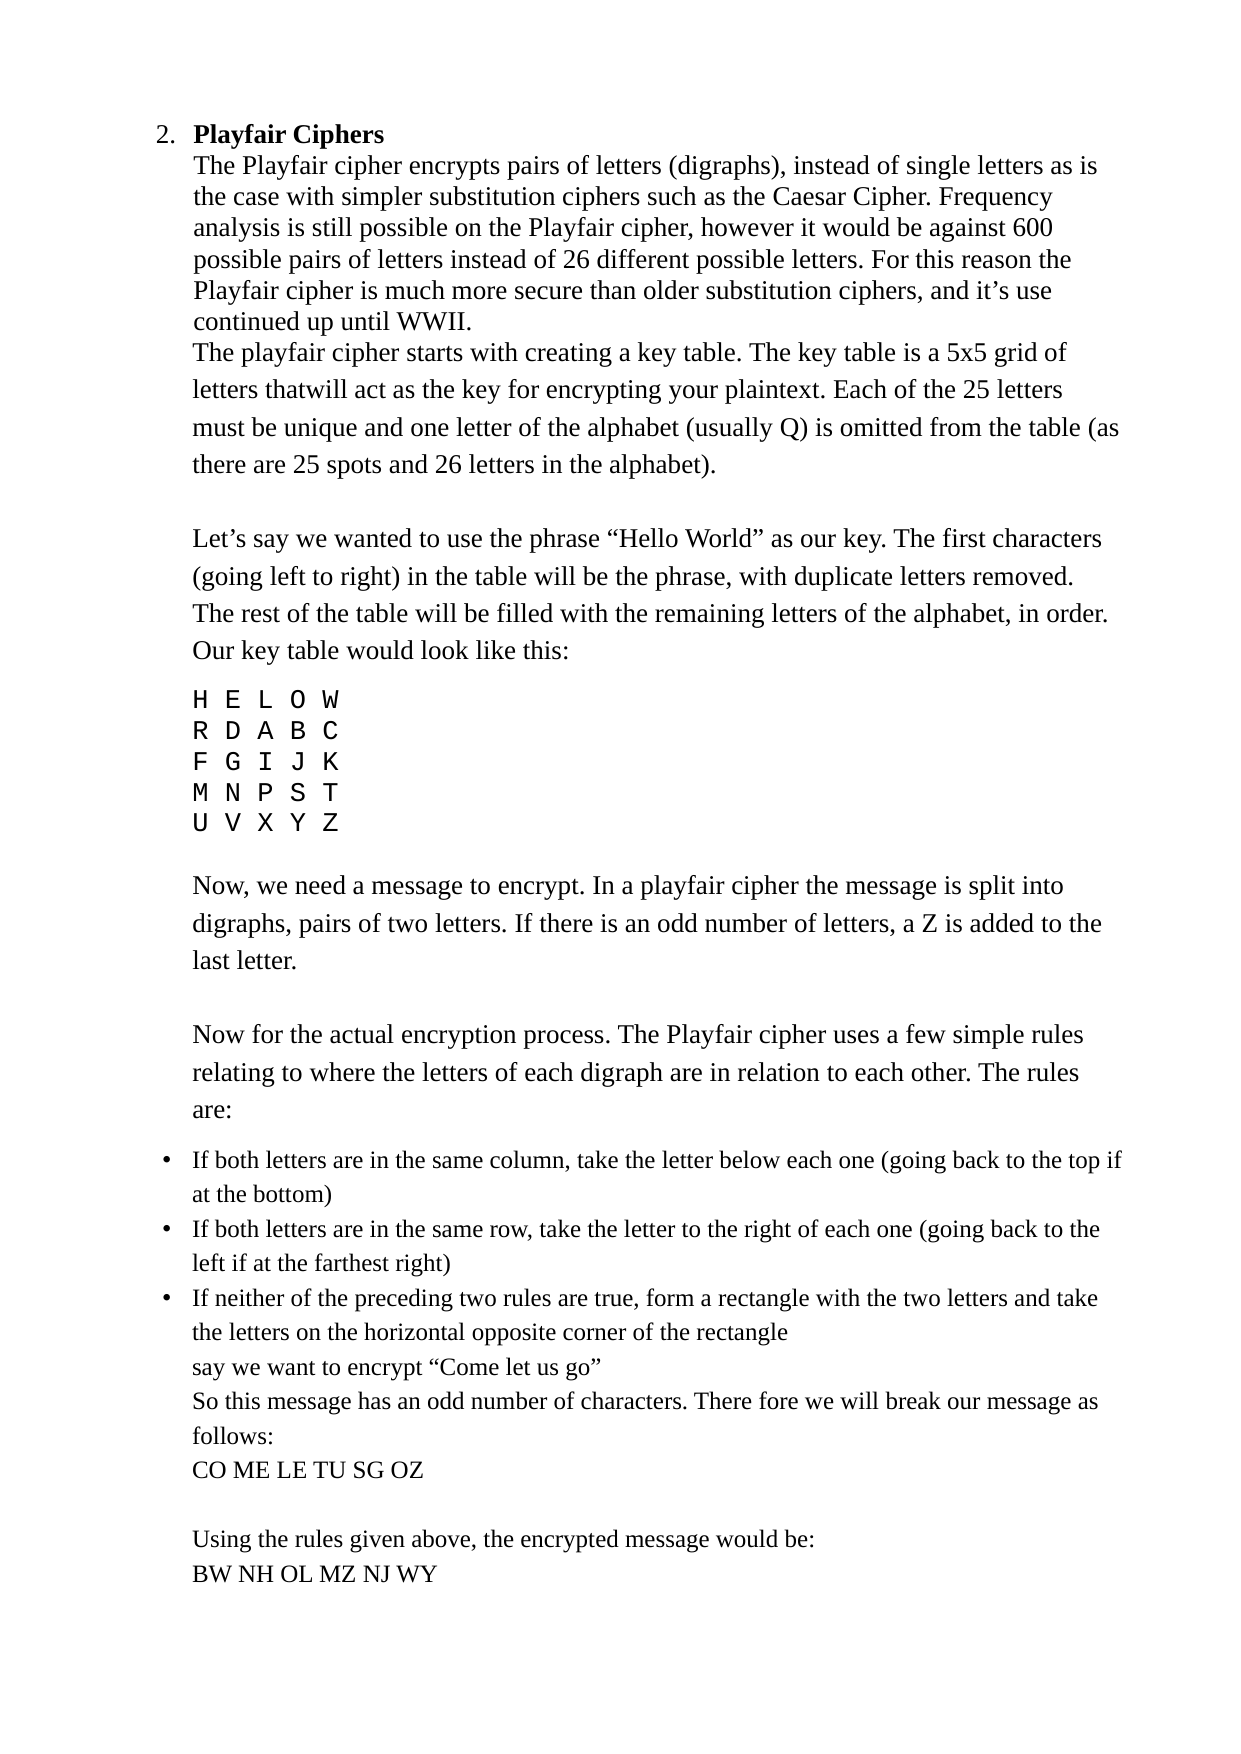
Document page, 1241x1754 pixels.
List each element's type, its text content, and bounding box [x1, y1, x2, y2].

list If neither of the preceding two rules are true, form a rectangle with the two letters and take the letters on the horizontal opposite corner of the rectangle say we want to encrypt “Come let us go” So this message has an odd number of characters. There fore we will break our message as follows: CO ME LE TU SG OZ Using the rules given above, the encrypted message would be: BW NH OL MZ NJ WY [162, 1283, 1122, 1622]
text F G I J K [118, 748, 1122, 778]
list If both letters are in the same column, take the letter below each one (going back to the top if at the bottom) [162, 1145, 1122, 1208]
text The playfair cipher starts with creating a key table. The key table is a 5x5 grid of letters thatwill act as the key for encrypting your plaintext. Each of the 25 letters must be unique and one letter of the alphabet (usually Q) is omitted from the table (as there are 25 spots and 26 letters in the alphabet). Let’s say we wanted to use the phrase “Hello World” as our key. The first characters (going left to right) in the table will be the phrase, with duplicate letters removed. The rest of the table will be filled with the remaining letters of the alphabet, in order. Our key table would look like this: [118, 336, 1122, 666]
text R D A B C [118, 717, 1122, 748]
list If both letters are in the same row, take the letter to the right of each one (going back to the left if at the farthest right) [162, 1214, 1122, 1277]
text Now, we need a message to encrypt. In a playfair cipher the message is split into digraphs, pairs of two letters. If there is an odd number of letters, a Z is added to the last letter. Now for the actual encryption process. The Playfair cipher uses a few simple rules relating to where the letters of each digraph are in relation to each other. The rules are: [118, 869, 1122, 1124]
text H E L O W [118, 686, 1122, 717]
list Playfair Ciphers The Playfair cipher encrypts pairs of letters (digraphs), instead of single letters as is the case with simpler substitution ciphers such as the Caesar Cipher. Frequency analysis is still possible on the Playfair cipher, however it would be against 600 possible pairs of letters instead of 26 different possible letters. For this reason the Playfair cipher is much more secure than older substitution ciphers, and it’s use continued up until WWII. [156, 118, 1122, 336]
text M N P S T [118, 778, 1122, 809]
text U V X Y Z [118, 809, 1122, 840]
